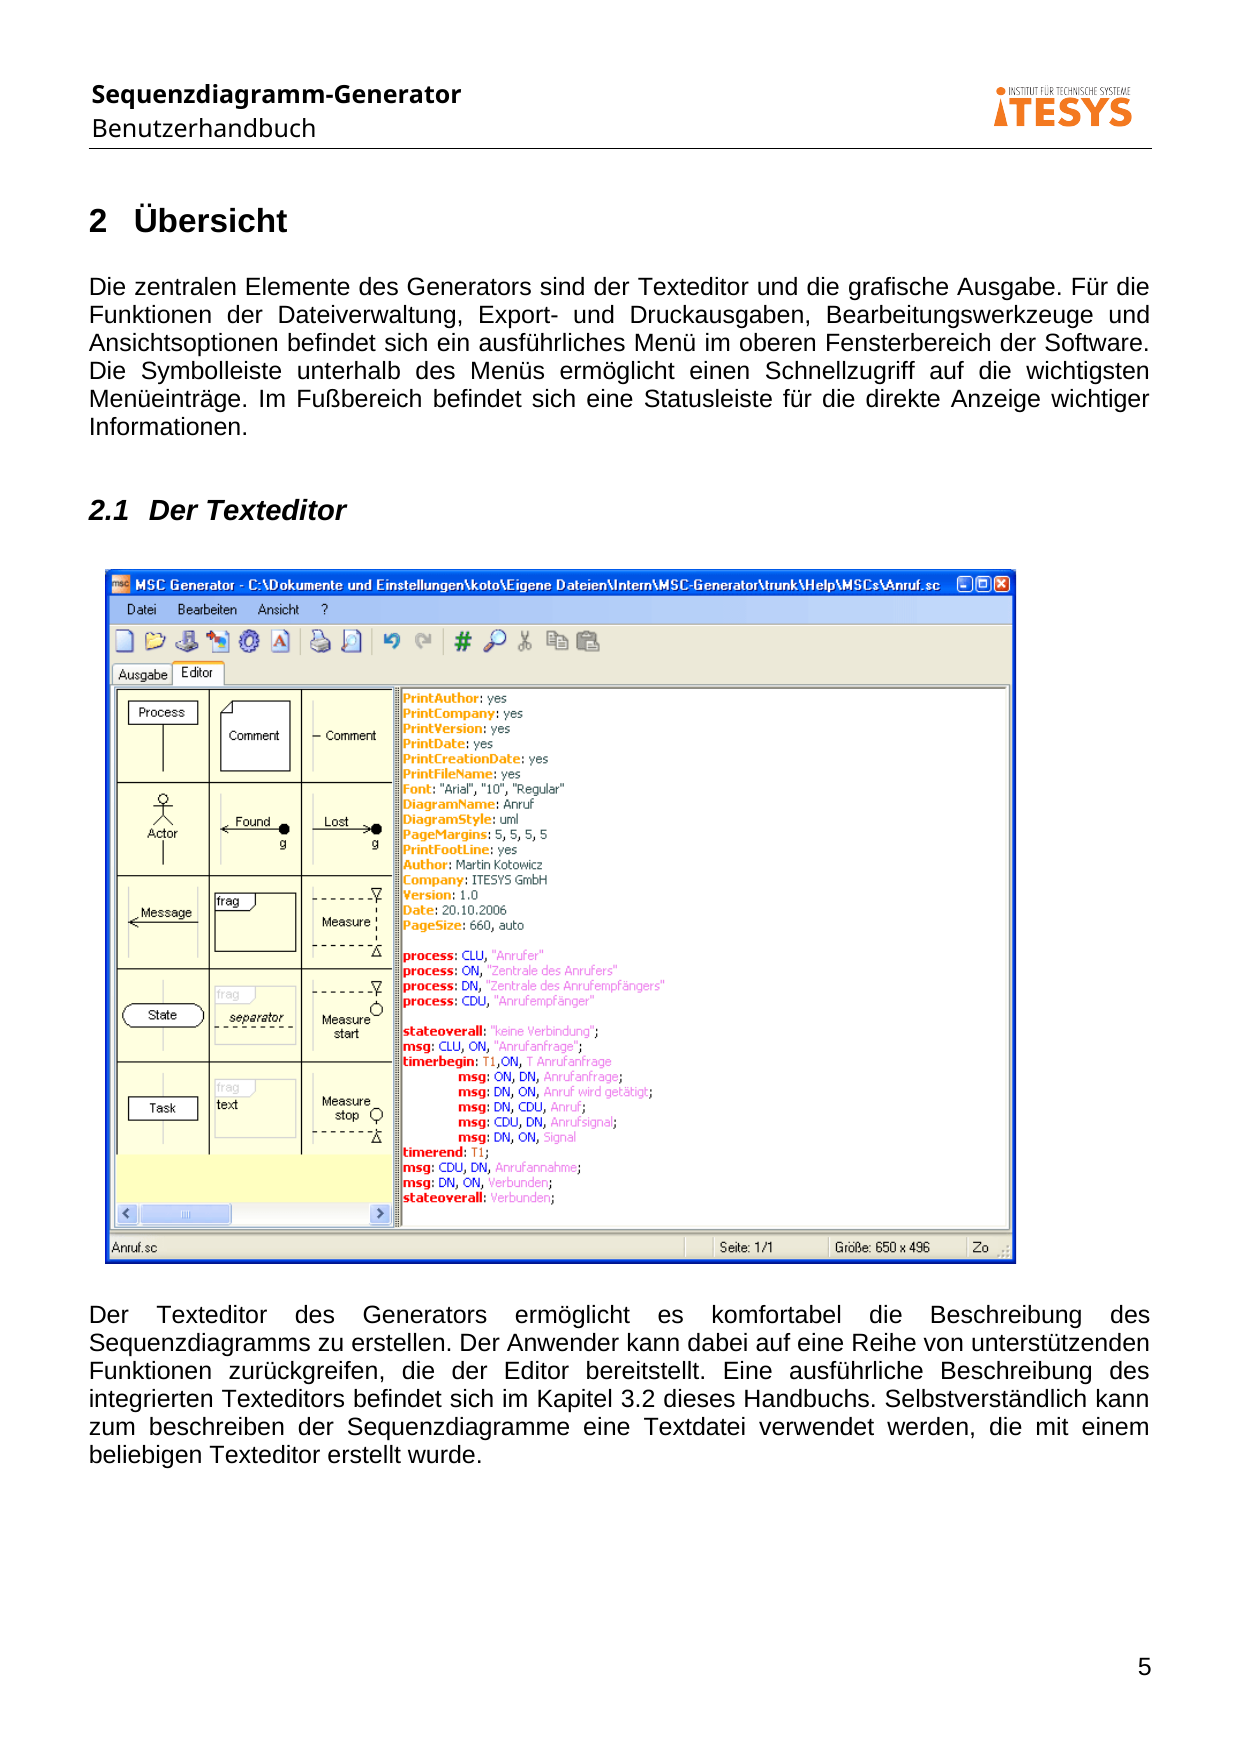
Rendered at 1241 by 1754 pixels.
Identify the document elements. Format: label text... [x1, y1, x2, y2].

picture [105, 569, 1017, 1264]
picture [993, 85, 1133, 127]
text Der Texteditor des Generators ermöglicht es komfortabel die Beschreibung des Sequenzdiagramms zu erstellen. Der Anwender kann dabei auf eine Reihe von unterstützenden Funktionen zurückgreifen, die der Editor bereitstellt. Eine ausführliche Beschreibung des integrierten Texteditors befindet sich im Kapitel 3.2 dieses Handbuchs. Selbstverständlich kann zum beschreiben der Sequenzdiagramme eine Textdatei verwendet werden, die mit einem beliebigen Texteditor erstellt wurde. [88, 1301, 1152, 1468]
subtitle Übersicht [88, 202, 1152, 239]
text Die zentralen Elemente des Generators sind der Texteditor und die grafische Ausgabe. Für die Funktionen der Dateiverwaltung, Export- und Druckausgaben, Bearbeitungswerkzeuge und Ansichtsoptionen befindet sich ein ausführliches Menü im oberen Fensterbereich der Software. Die Symbolleiste unterhalb des Menüs ermöglicht einen Schnellzugriff auf die wichtigsten Menüeinträge. Im Fußbereich befindet sich eine Statusleiste für die direkte Anzeige wichtiger Informationen. [88, 273, 1152, 441]
subtitle Der Texteditor [88, 494, 1152, 526]
